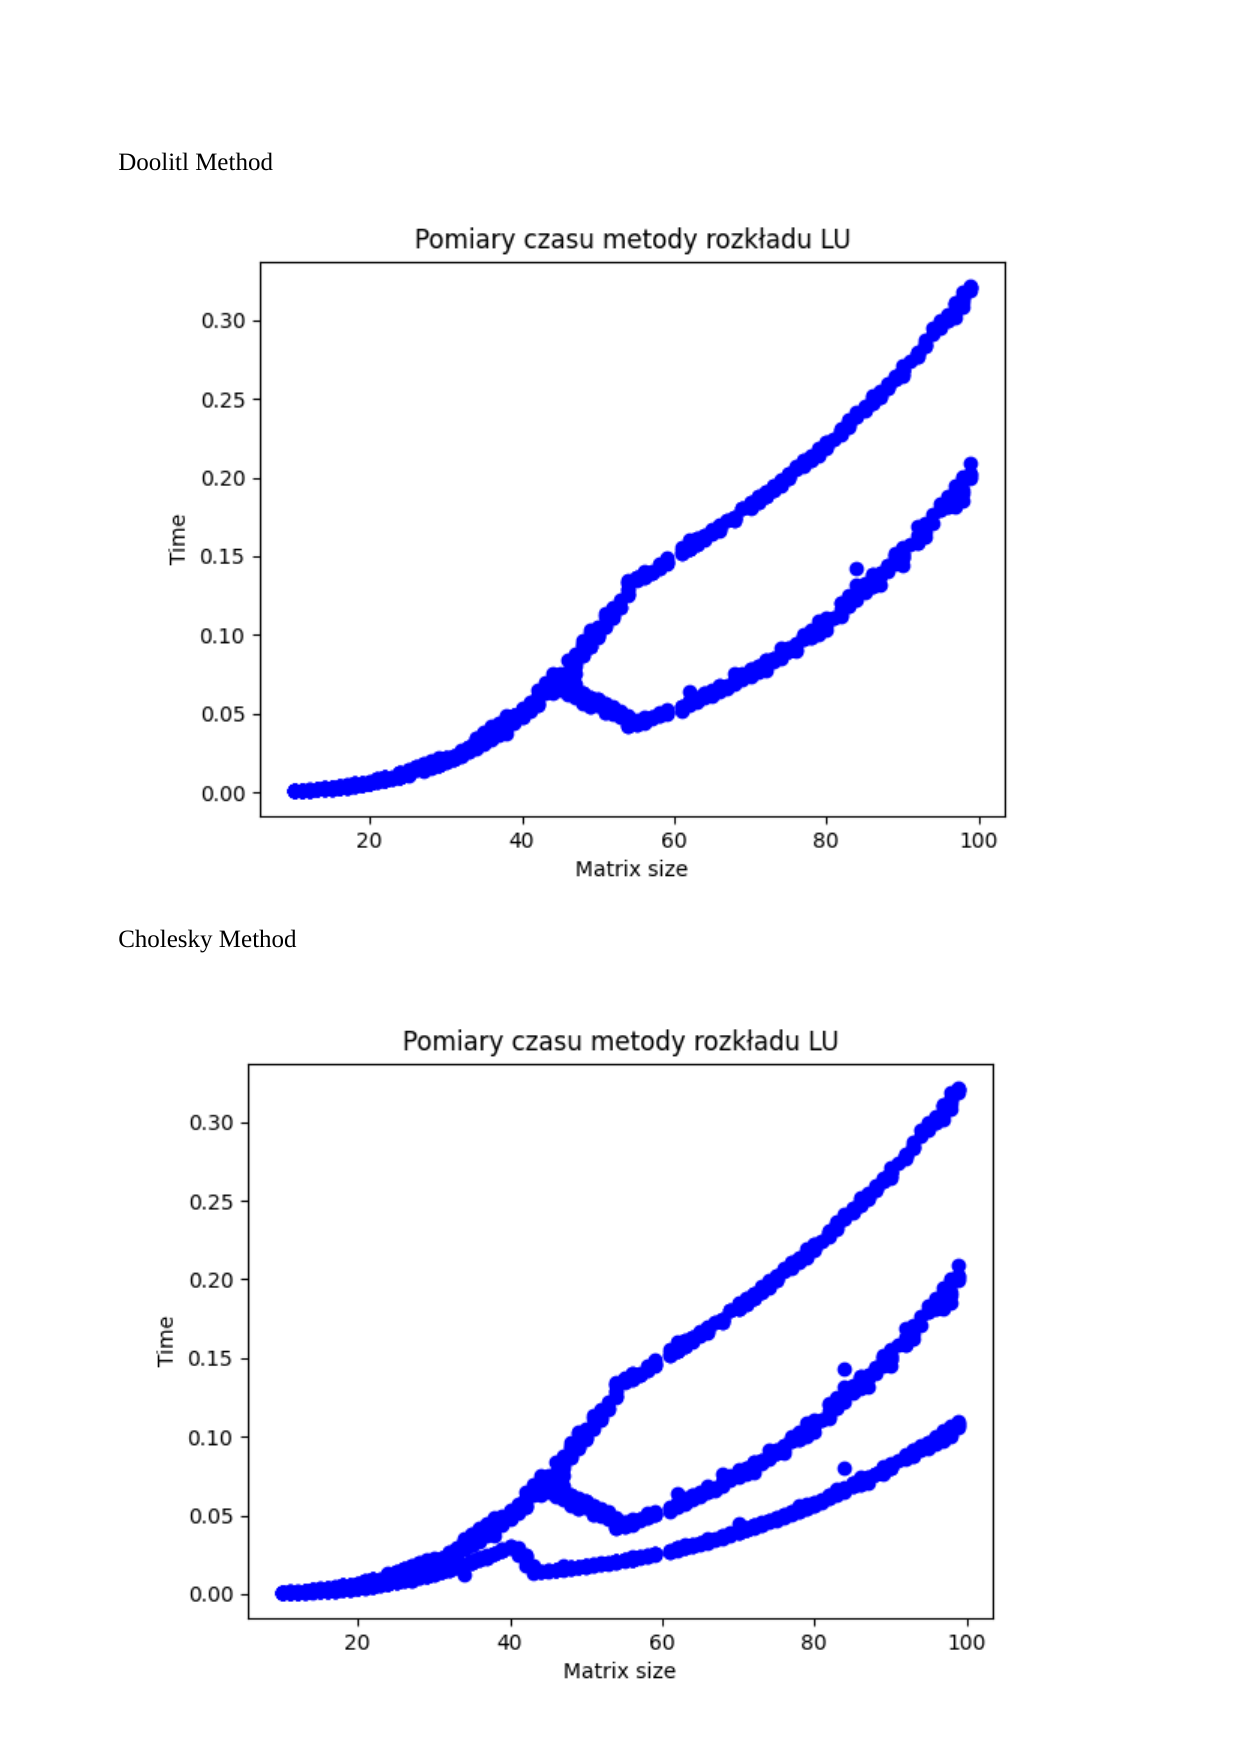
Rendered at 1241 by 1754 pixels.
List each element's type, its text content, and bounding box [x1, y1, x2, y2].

picture [128, 977, 1089, 1698]
picture [140, 175, 1100, 896]
text Cholesky Method [118, 924, 1122, 953]
text Doolitl Method [118, 147, 1122, 176]
